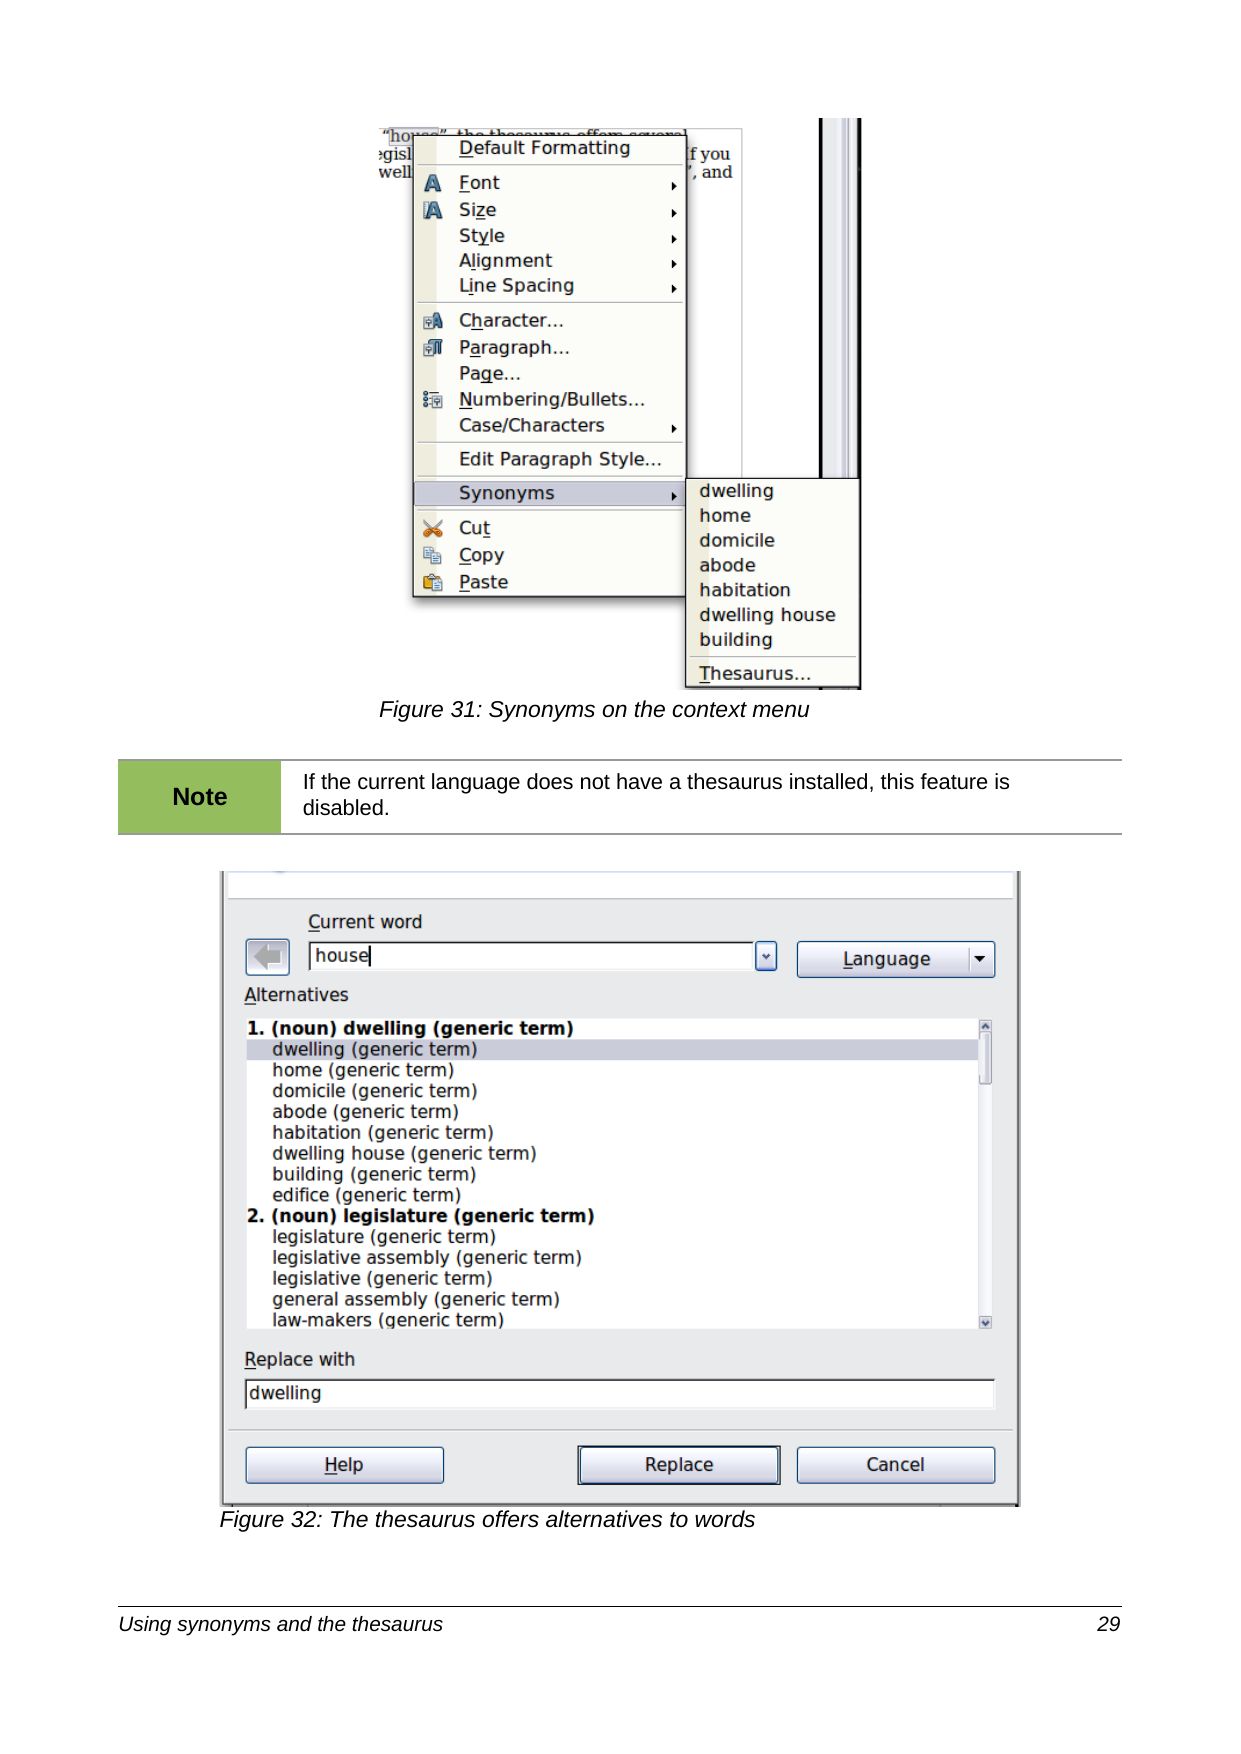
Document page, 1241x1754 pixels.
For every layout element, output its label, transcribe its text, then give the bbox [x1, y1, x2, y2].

table_header If the current language does not have a thesaurus installed, this feature is disabled. [281, 761, 1122, 833]
text Figure 31: Synonyms on the context menu [379, 696, 861, 722]
picture [219, 871, 1021, 1507]
table_header Note [118, 761, 281, 833]
picture [378, 118, 862, 690]
text Figure 32: The thesaurus offers alternatives to words [219, 1507, 1021, 1533]
